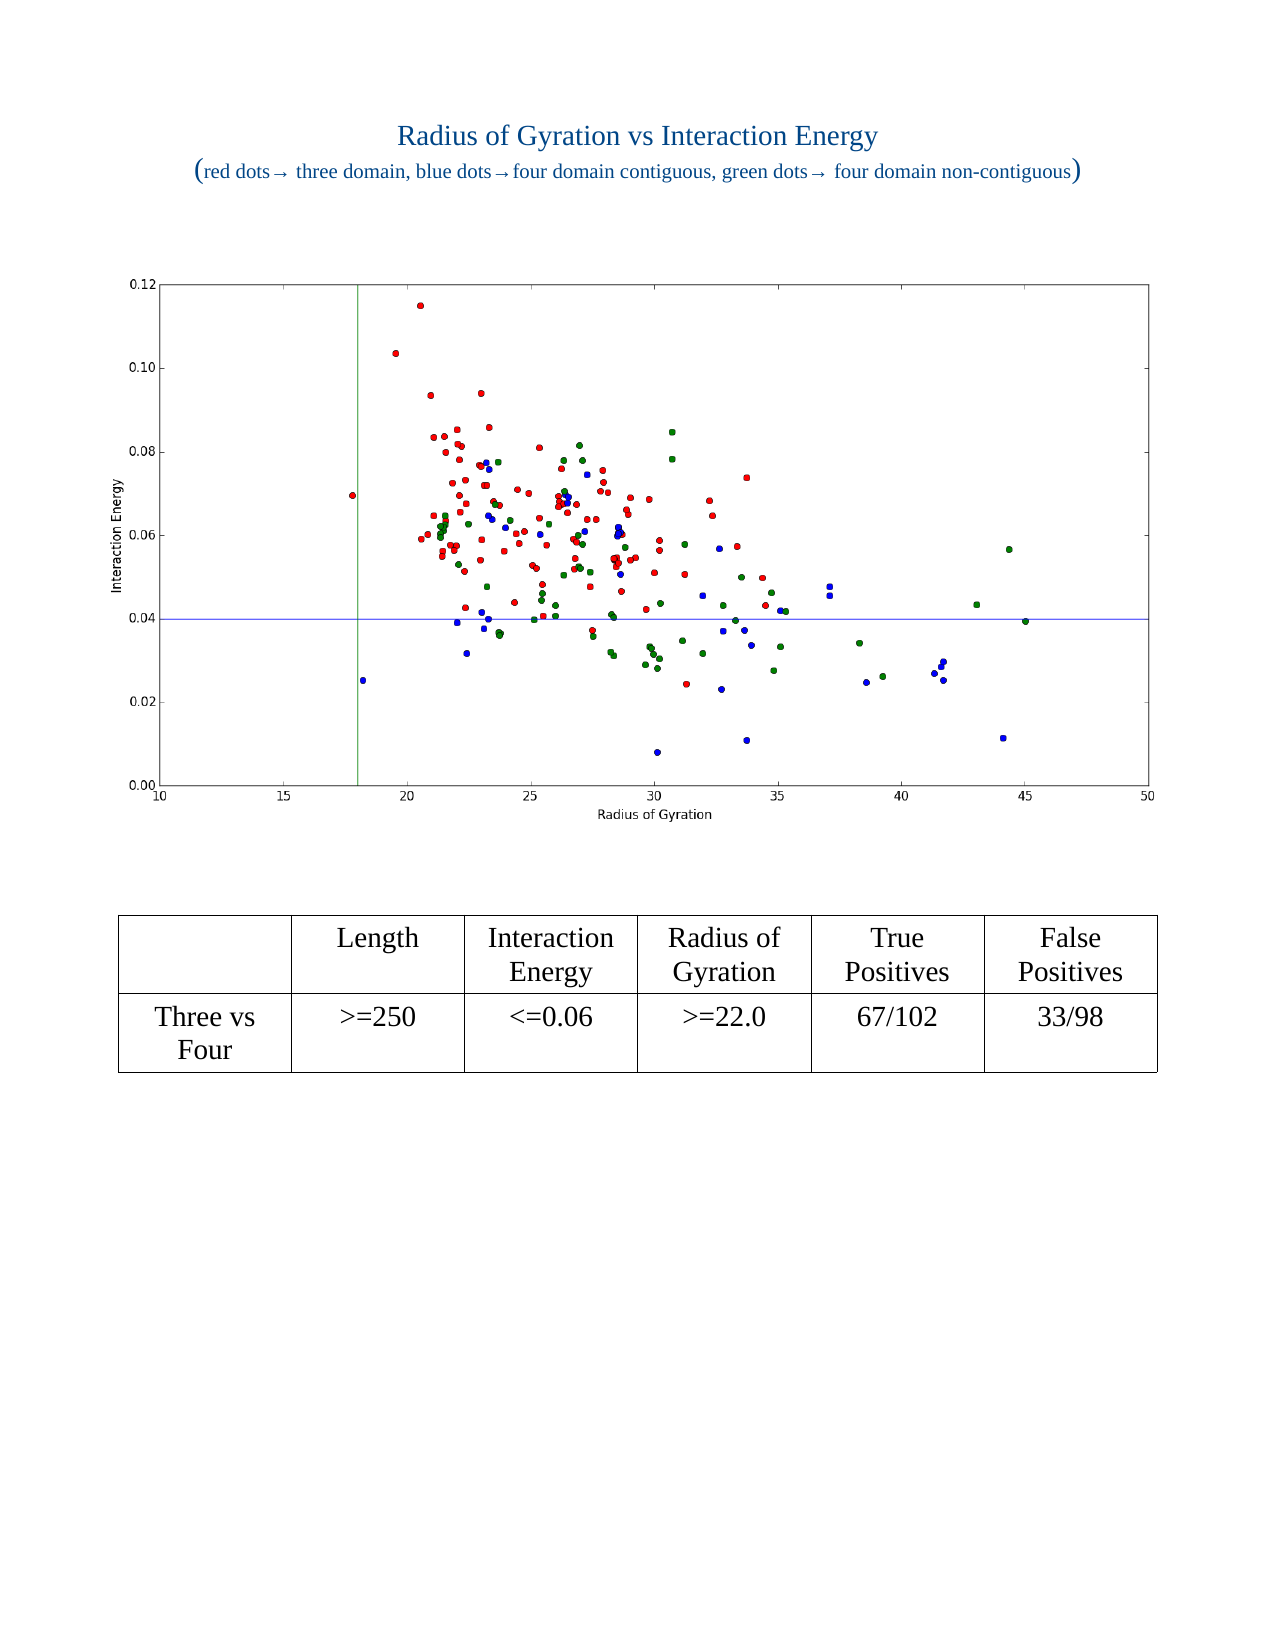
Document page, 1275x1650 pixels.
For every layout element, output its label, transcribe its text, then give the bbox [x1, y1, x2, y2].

table_header Length [292, 916, 464, 993]
table_cell <=0.06 [465, 994, 637, 1072]
table_header [119, 916, 291, 993]
table_cell 67/102 [812, 994, 984, 1072]
table_cell 33/98 [985, 994, 1157, 1072]
picture [0, 222, 1275, 848]
table_header False Positives [985, 916, 1157, 993]
table_cell >=22.0 [638, 994, 811, 1072]
table_header Interaction Energy [465, 916, 637, 993]
table_header Radius of Gyration [638, 916, 811, 993]
text (red dots→ three domain, blue dots→four domain contiguous, green dots→ four domain non-contiguous) [118, 152, 1157, 185]
table_header True Positives [812, 916, 984, 993]
table_cell Three vs Four [119, 994, 291, 1072]
table_cell >=250 [292, 994, 464, 1072]
text Radius of Gyration vs Interaction Energy [118, 118, 1157, 152]
